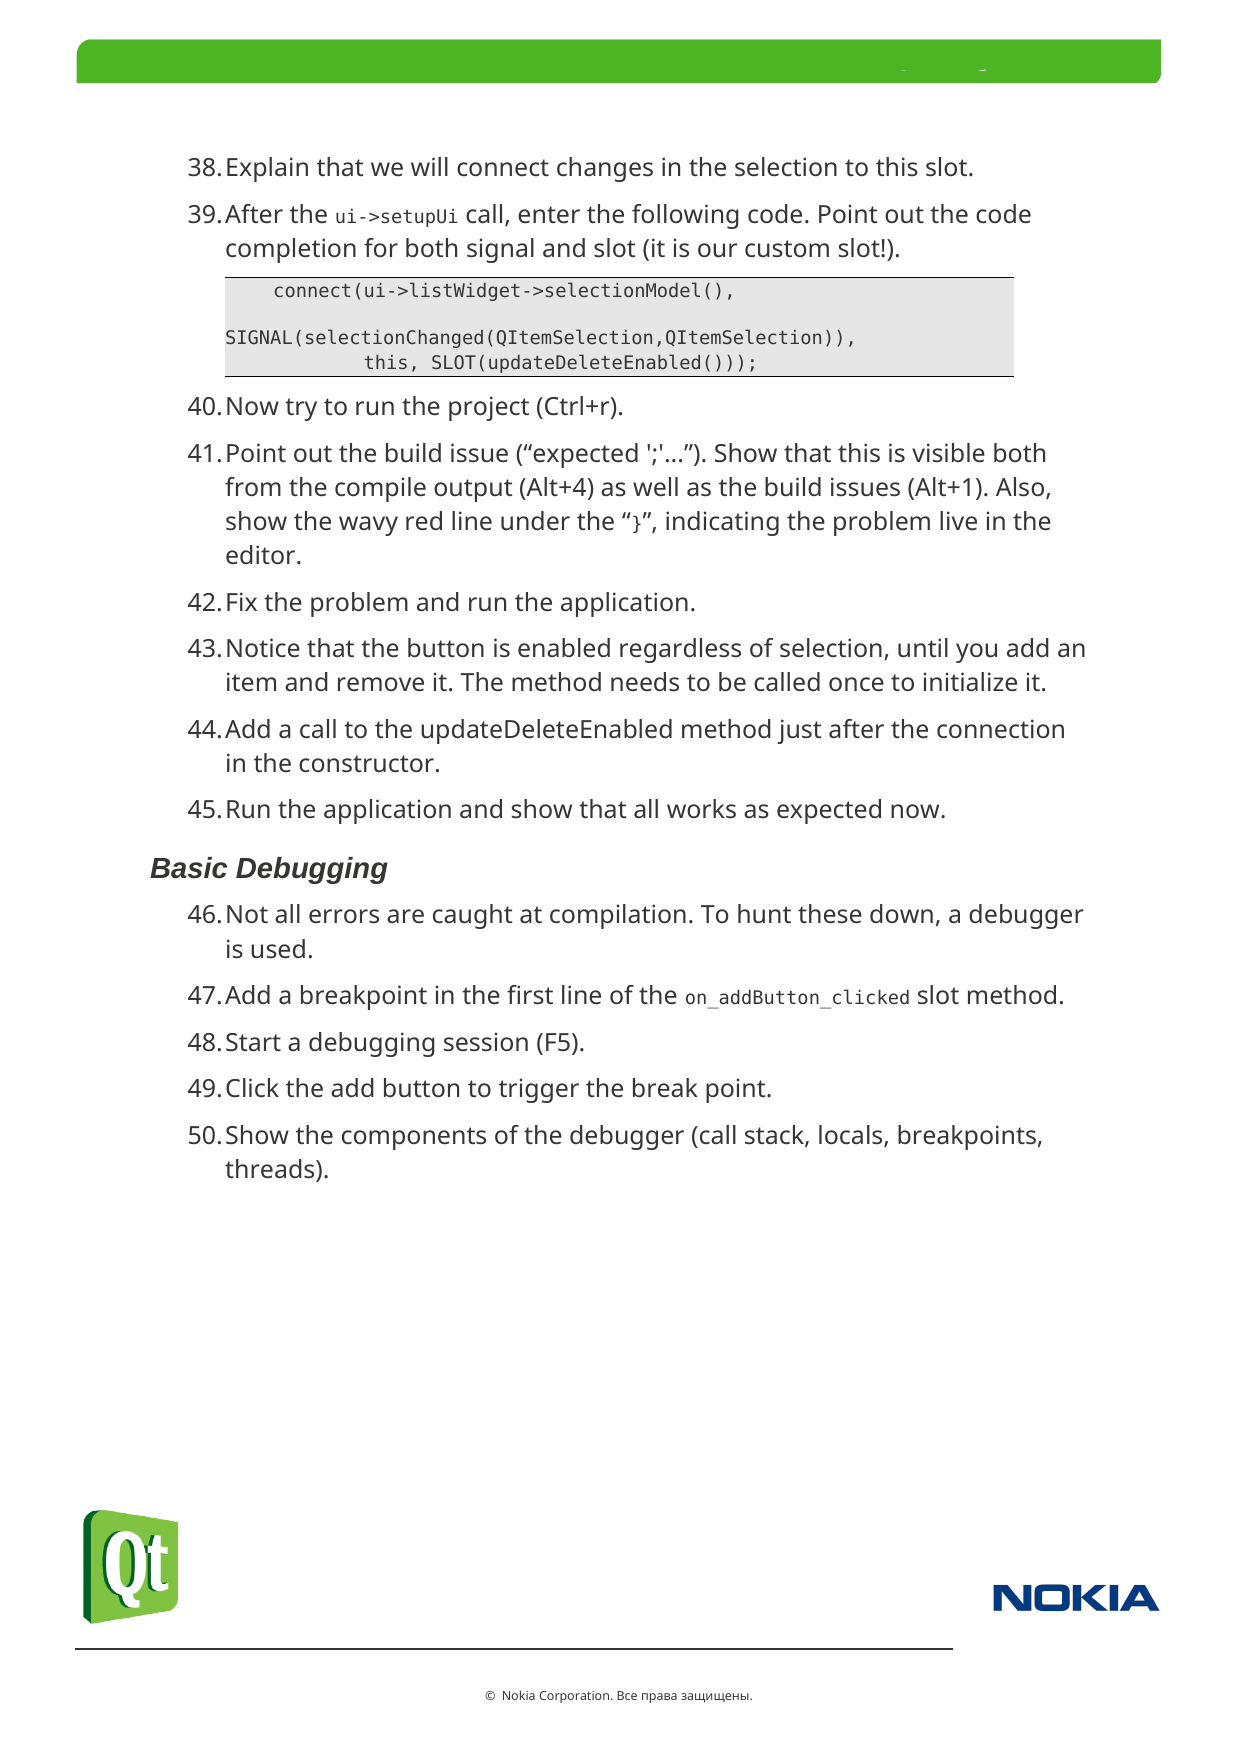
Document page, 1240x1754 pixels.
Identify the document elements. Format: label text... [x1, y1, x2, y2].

list Add a breakpoint in the first line of the on_addButton_clicked slot method. [187, 978, 1089, 1012]
subtitle Basic Debugging [150, 851, 1089, 885]
list Point out the build issue (“expected ';'...”). Show that this is visible both from the compile output (Alt+4) as well as the build issues (Alt+1). Also, show the wavy red line under the “}”, indicating the problem live in the editor. [187, 436, 1089, 572]
picture [76, 39, 1162, 86]
list After the ui->setupUi call, enter the following code. Point out the code completion for both signal and slot (it is our custom slot!). [187, 197, 1089, 265]
list Notice that the button is enabled regardless of selection, until you add an item and remove it. The method needs to be called once to initialize it. [187, 631, 1089, 699]
text SIGNAL(selectionChanged(QItemSelection,QItemSelection)), [225, 305, 1014, 349]
list Run the application and show that all works as expected now. [187, 792, 1089, 826]
picture [954, 1546, 1199, 1649]
picture [75, 1500, 186, 1634]
text this, SLOT(updateDeleteEnabled())); [225, 349, 1014, 376]
list Explain that we will connect changes in the selection to this slot. [187, 150, 1089, 184]
list Start a debugging session (F5). [187, 1024, 1089, 1058]
list Fix the problem and run the application. [187, 584, 1089, 618]
list Show the components of the debugger (call stack, locals, breakpoints, threads). [187, 1117, 1089, 1186]
list Click the add button to trigger the break point. [187, 1071, 1089, 1105]
list Not all errors are caught at compilation. To hunt these down, a debugger is used. [187, 897, 1089, 965]
text connect(ui->listWidget->selectionModel(), [225, 278, 1014, 305]
list Add a call to the updateDeleteEnabled method just after the connection in the constructor. [187, 711, 1089, 779]
list Now try to run the project (Ctrl+r). [187, 389, 1089, 423]
